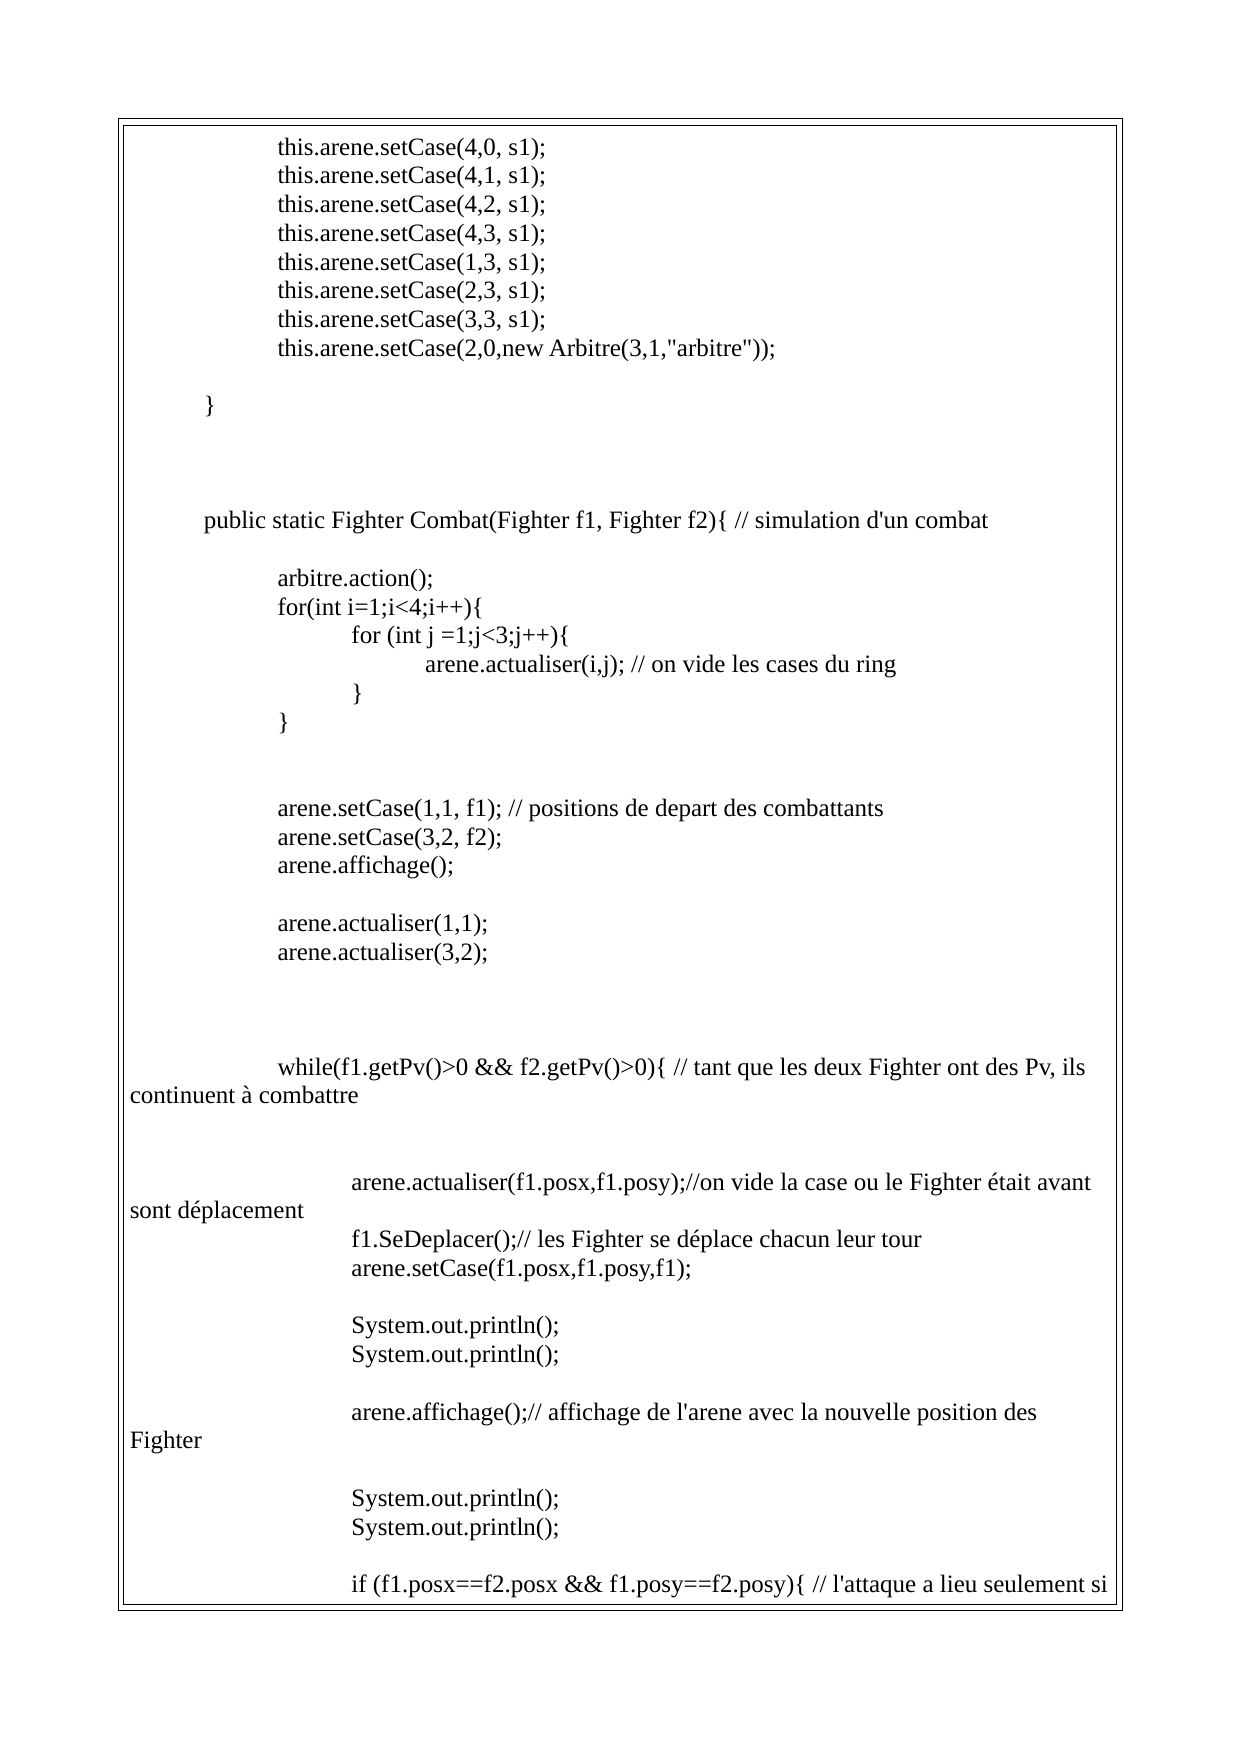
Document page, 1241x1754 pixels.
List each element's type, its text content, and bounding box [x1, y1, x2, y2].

table_header this.arene.setCase(4,0, s1); this.arene.setCase(4,1, s1); this.arene.setCase(4,2, s1); this.arene.setCase(4,3, s1); this.arene.setCase(1,3, s1); this.arene.setCase(2,3, s1); this.arene.setCase(3,3, s1); this.arene.setCase(2,0,new Arbitre(3,1,"arbitre")); } public static Fighter Combat(Fighter f1, Fighter f2){ // simulation d'un combat arbitre.action(); for(int i=1;i<4;i++){ for (int j =1;j<3;j++){ arene.actualiser(i,j); // on vide les cases du ring } } arene.setCase(1,1, f1); // positions de depart des combattants arene.setCase(3,2, f2); arene.affichage(); arene.actualiser(1,1); arene.actualiser(3,2); while(f1.getPv()>0 && f2.getPv()>0){ // tant que les deux Fighter ont des Pv, ils continuent à combattre arene.actualiser(f1.posx,f1.posy);//on vide la case ou le Fighter était avant sont déplacement f1.SeDeplacer();// les Fighter se déplace chacun leur tour arene.setCase(f1.posx,f1.posy,f1); System.out.println(); System.out.println(); arene.affichage();// affichage de l'arene avec la nouvelle position des Fighter System.out.println(); System.out.println(); if (f1.posx==f2.posx && f1.posy==f2.posy){ // l'attaque a lieu seulement si [124, 126, 1116, 1604]
table_header Copier / coller vos classes et interfaces à partir d'ici : [119, 119, 1122, 1610]
